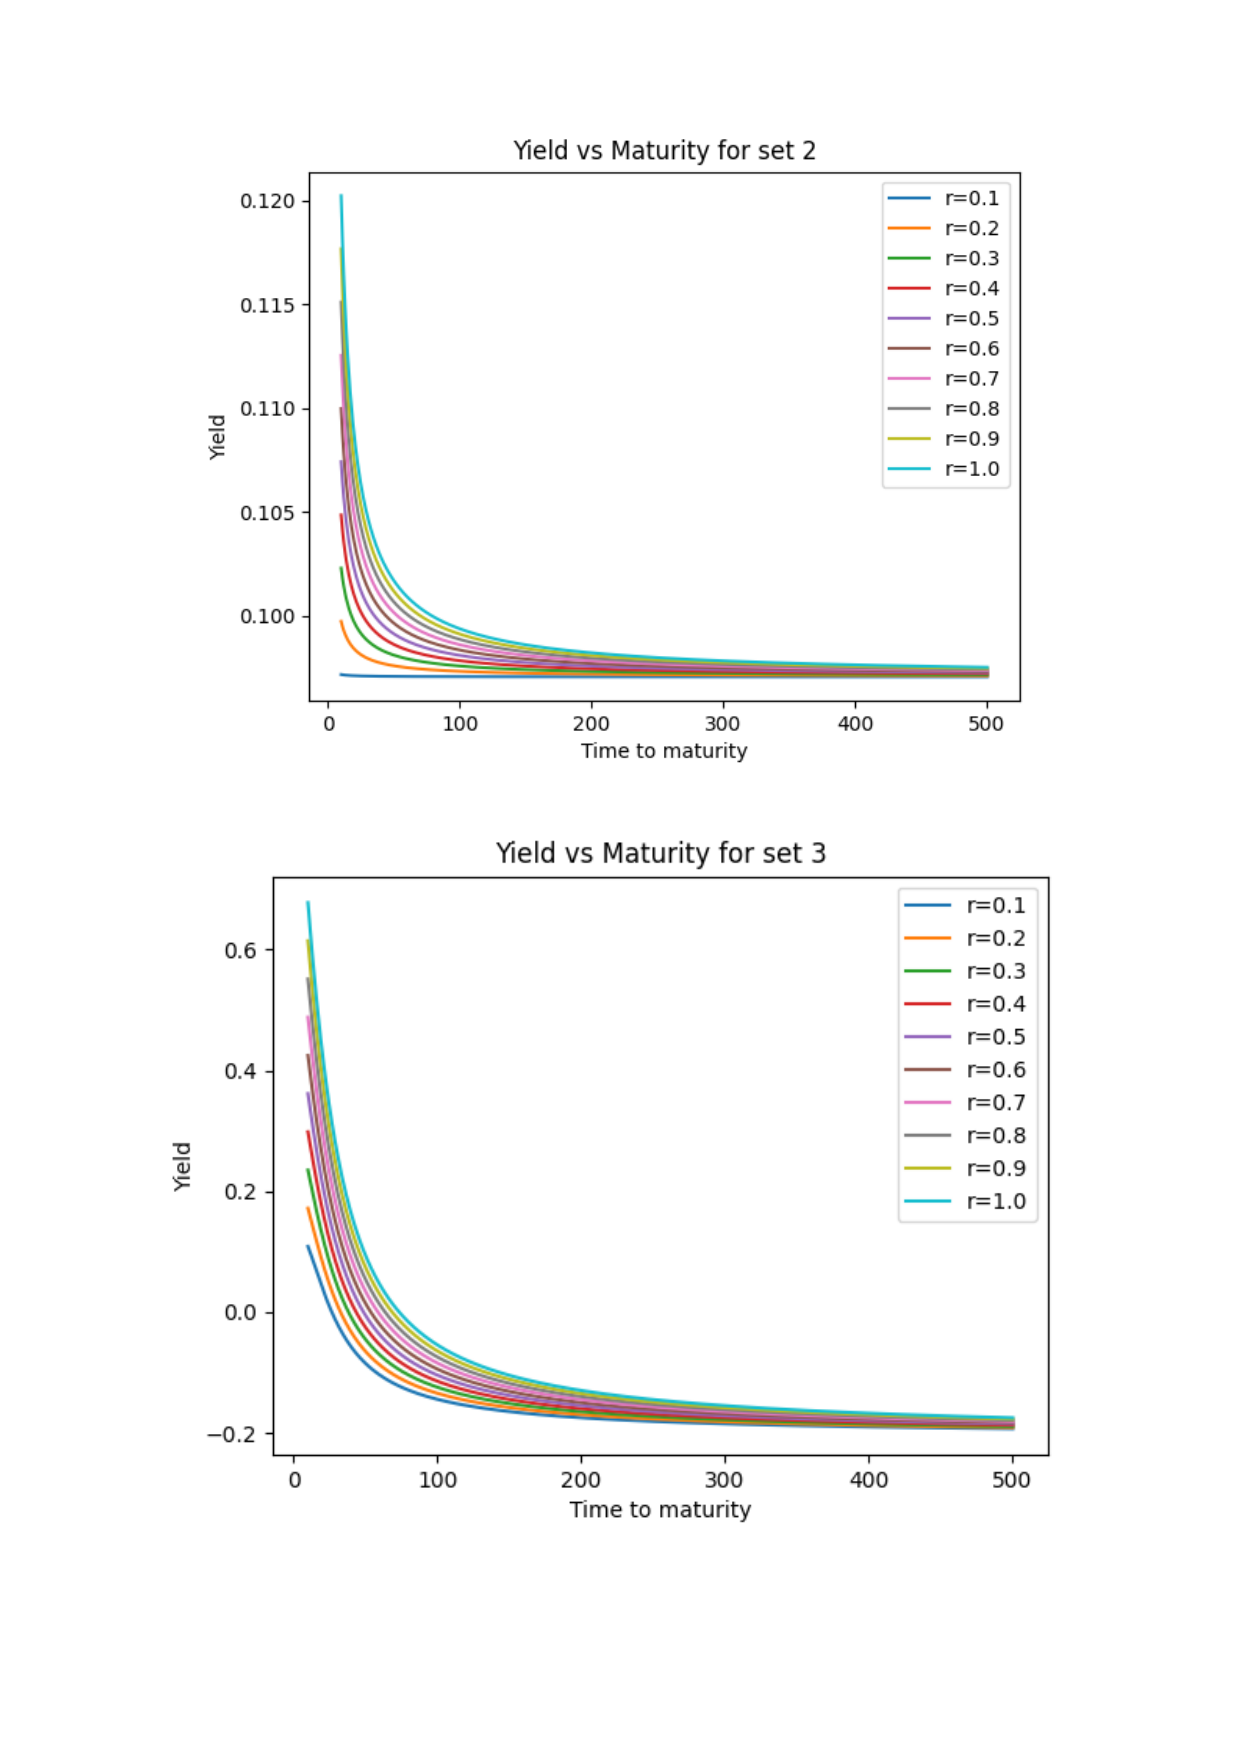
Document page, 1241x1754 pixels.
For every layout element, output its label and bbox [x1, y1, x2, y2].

picture [203, 118, 1037, 771]
picture [162, 813, 1078, 1527]
